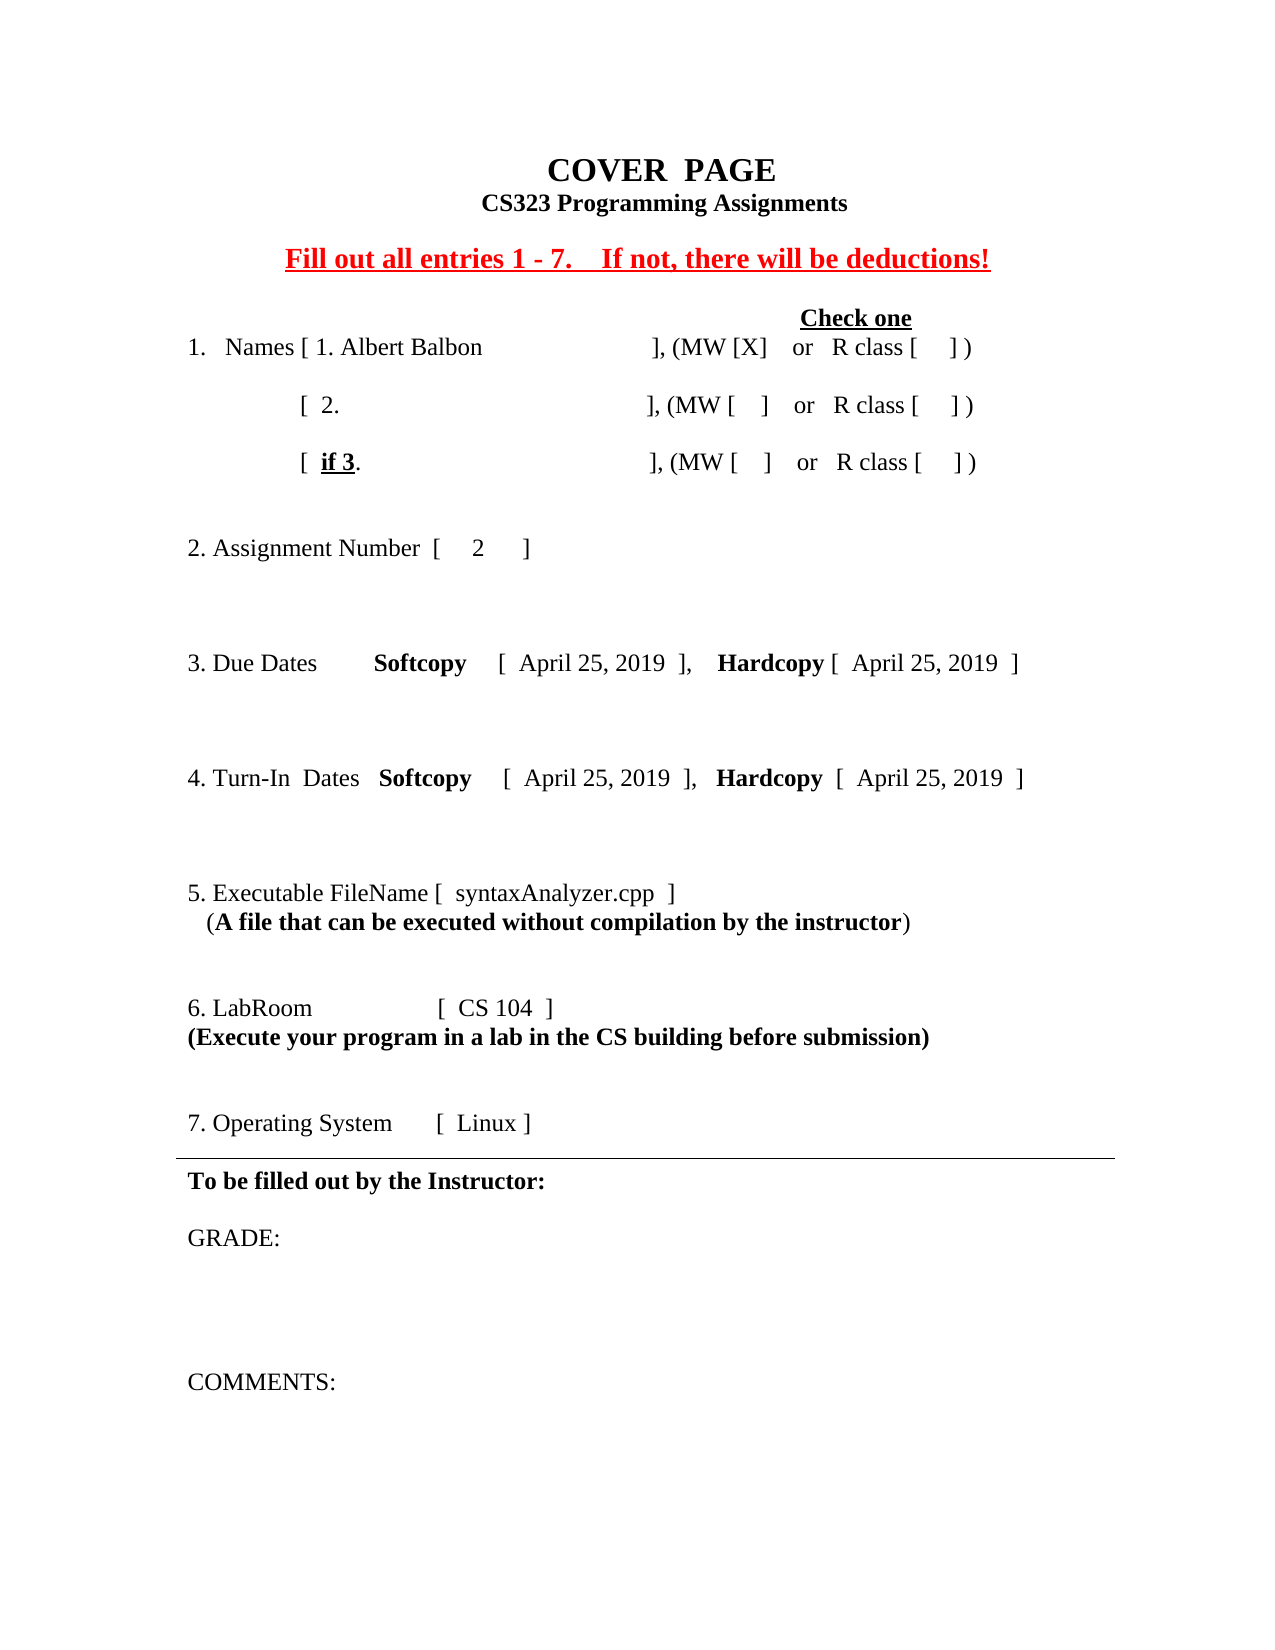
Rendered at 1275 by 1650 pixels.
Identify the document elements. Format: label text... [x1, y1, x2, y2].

text 3. Due Dates Softcopy [ April 25, 2019 ], Hardcopy [ April 25, 2019 ] [187, 648, 1087, 677]
text 1. Names [ 1. Albert Balbon ], (MW [X] or R class [ ] ) [187, 332, 1087, 361]
subtitle CS323 Programming Assignments [187, 188, 1087, 217]
text (A file that can be executed without compilation by the instructor) [187, 907, 1087, 936]
text Fill out all entries 1 - 7. If not, there will be deductions! [187, 241, 1087, 275]
text GRADE: [187, 1223, 1087, 1252]
text 2. Assignment Number [ 2 ] [187, 533, 1087, 562]
text Check one [187, 303, 1087, 332]
text 7. Operating System [ Linux ] [187, 1108, 1087, 1137]
text COVER PAGE [187, 150, 1087, 188]
text (Execute your program in a lab in the CS building before submission) [187, 1022, 1087, 1051]
text COMMENTS: [187, 1367, 1087, 1396]
text [ if 3. ], (MW [ ] or R class [ ] ) [187, 447, 1087, 476]
text 6. LabRoom [ CS 104 ] [187, 993, 1087, 1022]
text 5. Executable FileName [ syntaxAnalyzer.cpp ] [187, 878, 1087, 907]
text 4. Turn-In Dates Softcopy [ April 25, 2019 ], Hardcopy [ April 25, 2019 ] [187, 763, 1087, 792]
text [ 2. ], (MW [ ] or R class [ ] ) [187, 390, 1087, 418]
text To be filled out by the Instructor: [187, 1166, 1087, 1195]
